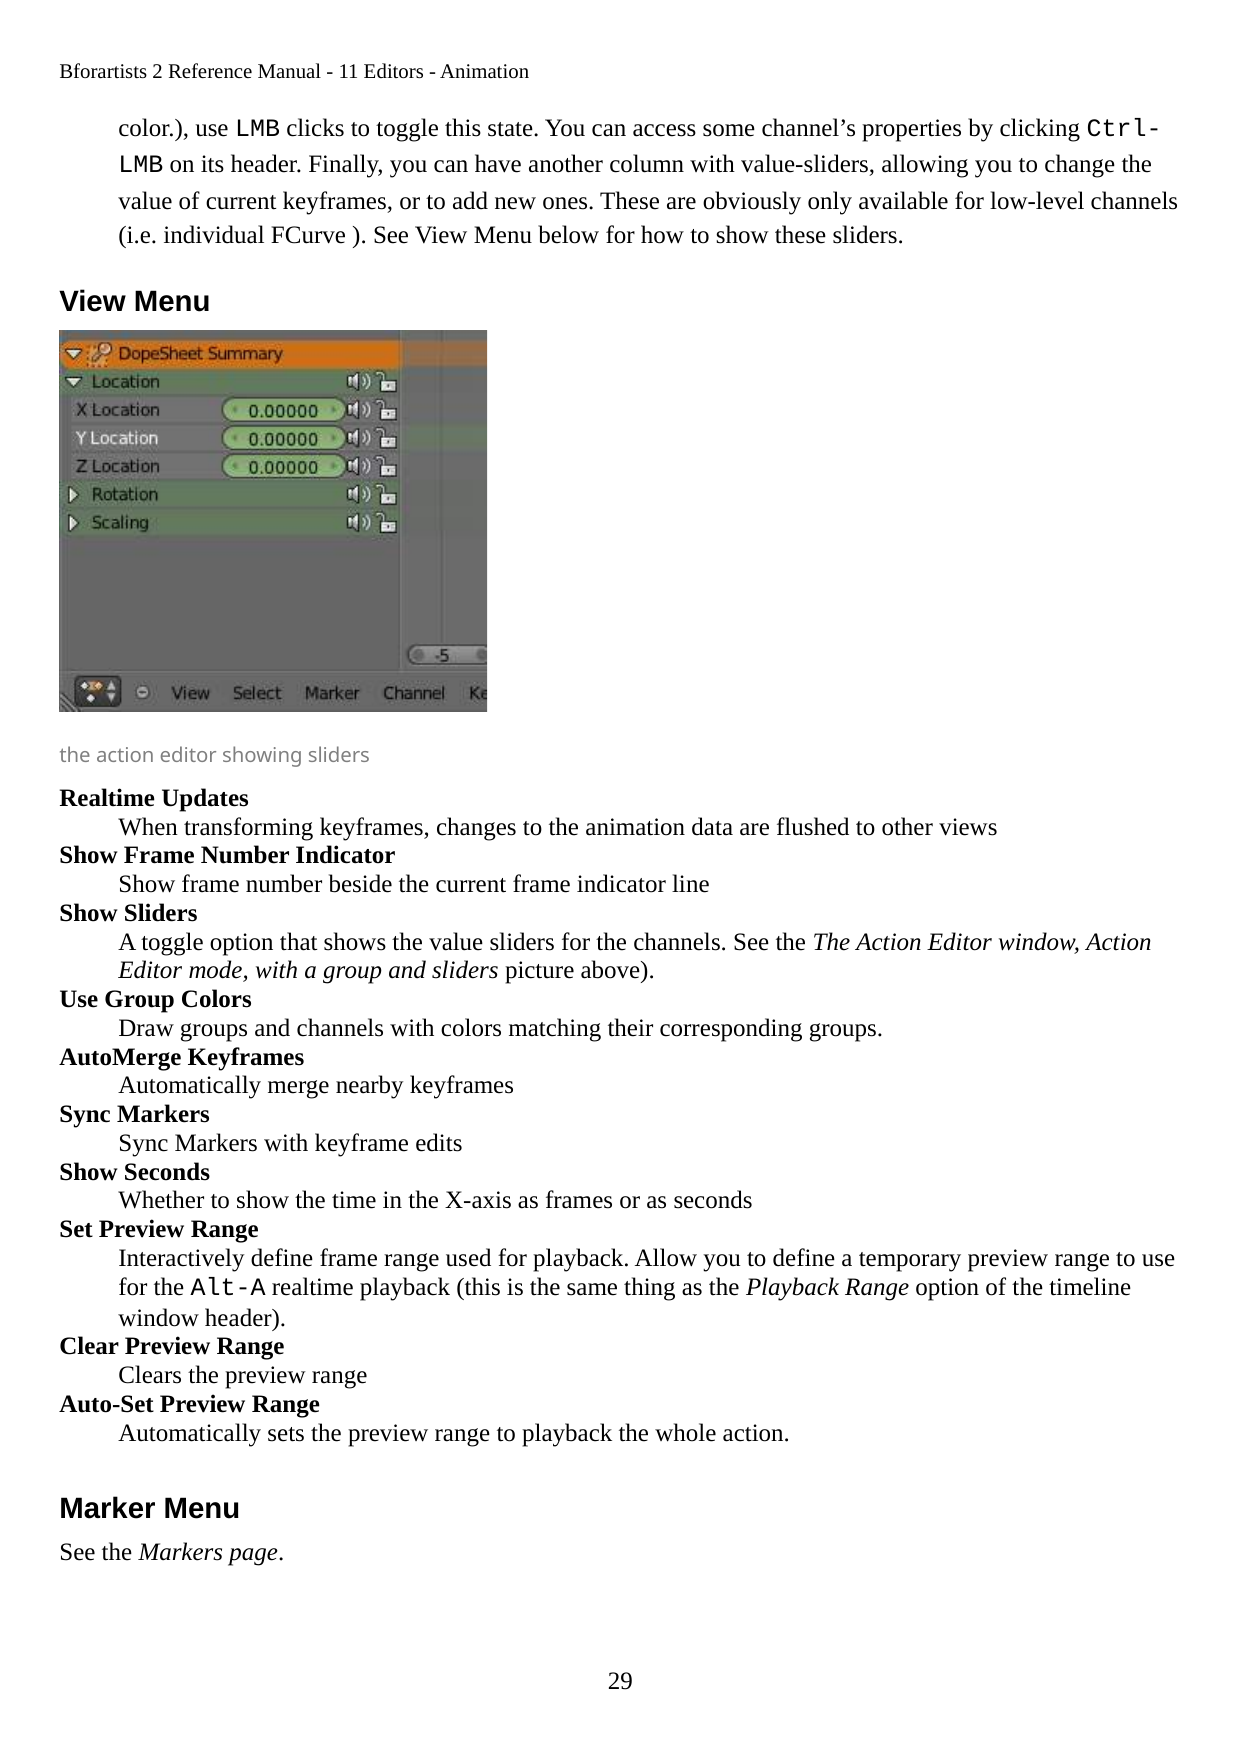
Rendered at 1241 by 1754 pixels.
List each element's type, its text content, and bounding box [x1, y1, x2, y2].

list A toggle option that shows the value sliders for the channels. See the The Action Editor window, Action Editor mode, with a group and sliders picture above). [118, 927, 1181, 984]
list Draw groups and channels with colors matching their corresponding groups. [118, 1013, 1181, 1042]
text color.), use LMB clicks to toggle this state. You can access some channel’s properties by clicking Ctrl-LMB on its header. Finally, you can have another column with value-sliders, allowing you to change the value of current keyframes, or to add new ones. These are obviously only available for low-level channels (i.e. individual FCurve ). See View Menu below for how to show these sliders. [118, 113, 1181, 249]
list Interactively define frame range used for playback. Allow you to define a temporary preview range to use for the Alt-A realtime playback (this is the same thing as the Playback Range option of the timeline window header). [118, 1243, 1181, 1331]
subtitle Clear Preview Range [59, 1331, 1181, 1360]
text the action editor showing sliders [59, 737, 1181, 768]
subtitle View Menu [59, 284, 1181, 318]
list Show frame number beside the current frame indicator line [118, 869, 1181, 898]
subtitle AutoMerge Keyframes [59, 1042, 1181, 1071]
list Automatically merge nearby keyframes [118, 1071, 1181, 1099]
subtitle Auto-Set Preview Range [59, 1389, 1181, 1418]
subtitle Show Seconds [59, 1157, 1181, 1186]
list When transforming keyframes, changes to the animation data are flushed to other views [118, 812, 1181, 841]
text See the Markers page. [59, 1537, 1181, 1566]
subtitle Marker Menu [59, 1491, 1181, 1524]
subtitle Realtime Updates [59, 783, 1181, 812]
list Automatically sets the preview range to playback the whole action. [118, 1418, 1181, 1446]
subtitle Use Group Colors [59, 984, 1181, 1013]
picture [59, 330, 488, 712]
list Whether to show the time in the X-axis as frames or as seconds [118, 1186, 1181, 1214]
list Clears the preview range [118, 1360, 1181, 1389]
subtitle Show Frame Number Indicator [59, 841, 1181, 869]
list Sync Markers with keyframe edits [118, 1128, 1181, 1157]
subtitle Sync Markers [59, 1099, 1181, 1128]
subtitle Set Preview Range [59, 1214, 1181, 1243]
subtitle Show Sliders [59, 898, 1181, 927]
